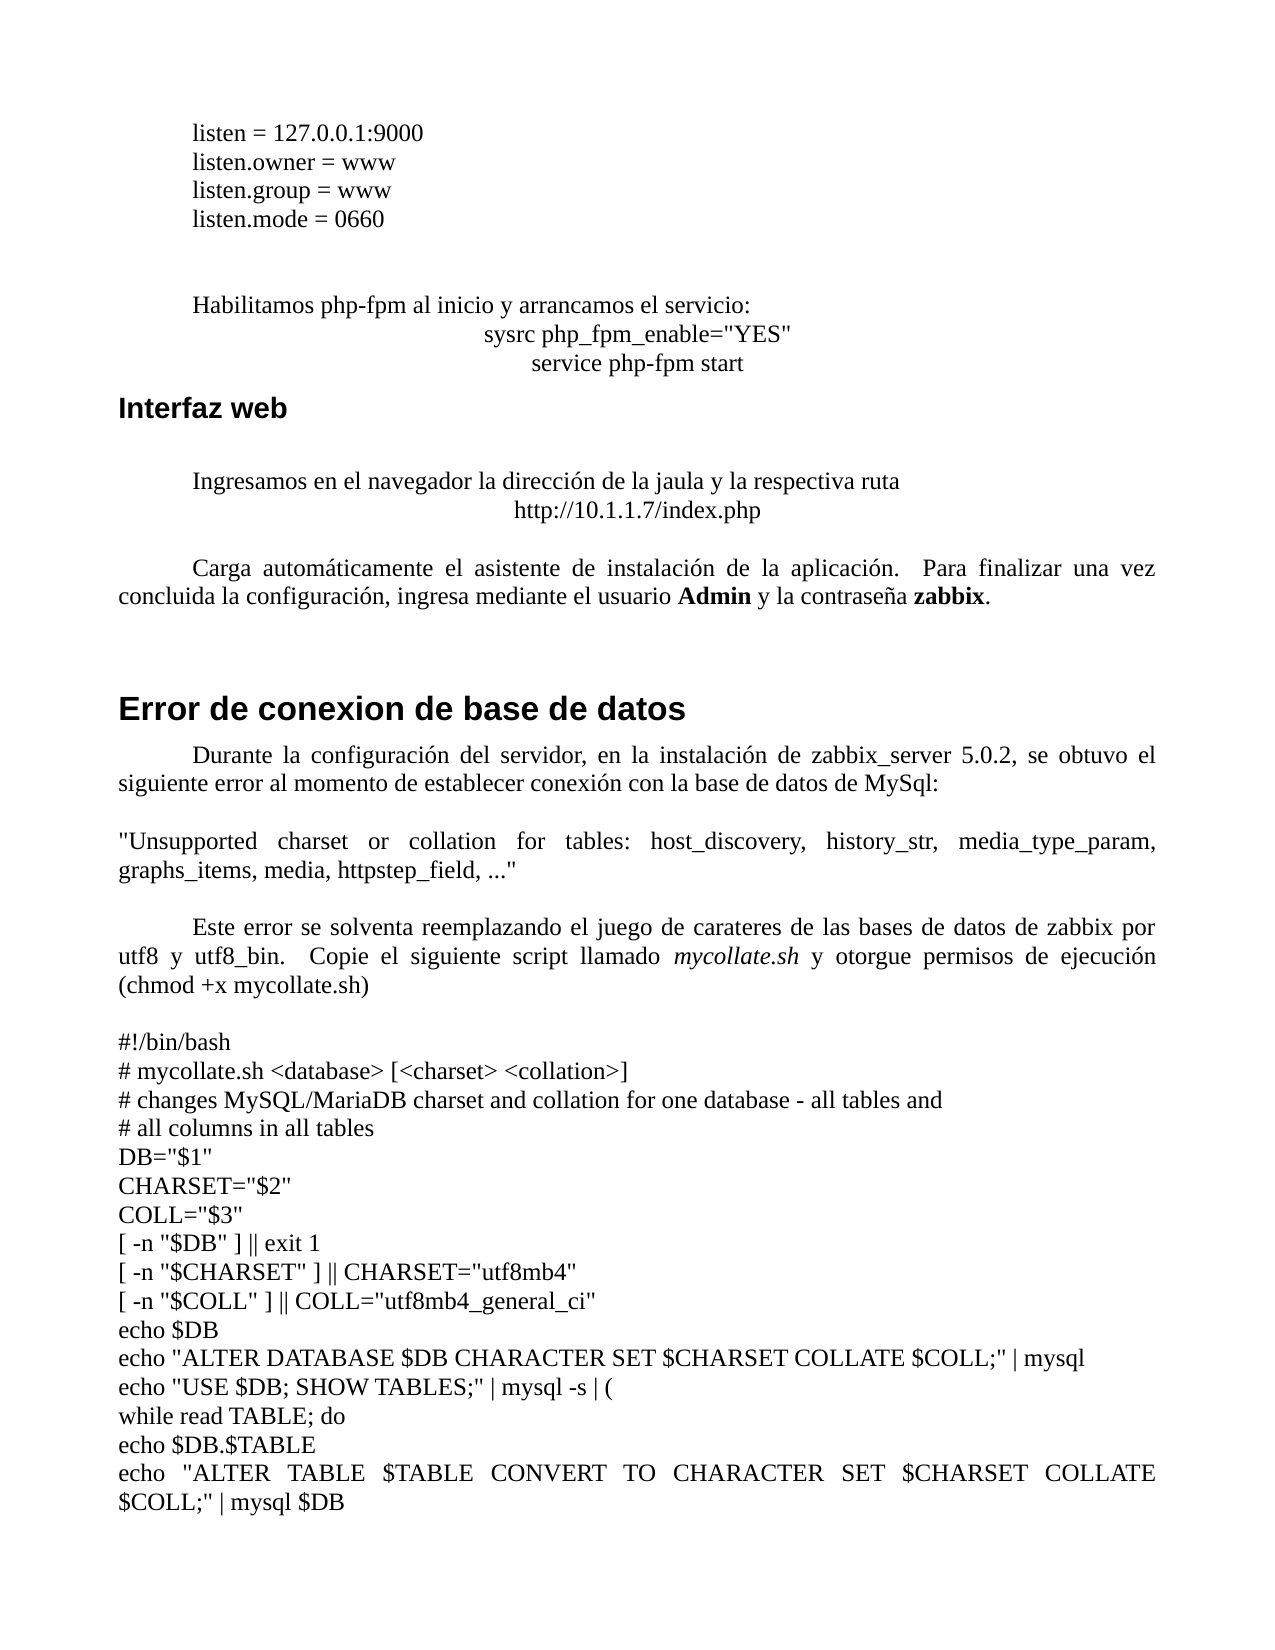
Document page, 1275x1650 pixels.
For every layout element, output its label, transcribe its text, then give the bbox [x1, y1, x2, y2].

text echo "ALTER TABLE $TABLE CONVERT TO CHARACTER SET $CHARSET COLLATE $COLL;" | mysql $DB [118, 1458, 1157, 1516]
text echo "ALTER DATABASE $DB CHARACTER SET $CHARSET COLLATE $COLL;" | mysql [118, 1343, 1157, 1372]
text listen.mode = 0660 [118, 204, 1157, 233]
text #!/bin/bash [118, 1027, 1157, 1056]
text echo $DB [118, 1315, 1157, 1343]
text [ -n "$CHARSET" ] || CHARSET="utf8mb4" [118, 1257, 1157, 1286]
text [ -n "$COLL" ] || COLL="utf8mb4_general_ci" [118, 1286, 1157, 1315]
text Este error se solventa reemplazando el juego de carateres de las bases de datos de zabbix por utf8 y utf8_bin. Copie el siguiente script llamado mycollate.sh y otorgue permisos de ejecución (chmod +x mycollate.sh) [118, 912, 1157, 998]
text listen = 127.0.0.1:9000 [118, 118, 1157, 147]
text echo "USE $DB; SHOW TABLES;" | mysql -s | ( [118, 1372, 1157, 1401]
subtitle Error de conexion de base de datos [118, 688, 1157, 727]
text # mycollate.sh <database> [<charset> <collation>] [118, 1056, 1157, 1085]
text http://10.1.1.7/index.php [118, 495, 1157, 524]
text listen.group = www [118, 176, 1157, 204]
text Carga automáticamente el asistente de instalación de la aplicación. Para finalizar una vez concluida la configuración, ingresa mediante el usuario Admin y la contraseña zabbix. [118, 553, 1157, 610]
text echo $DB.$TABLE [118, 1430, 1157, 1458]
text # all columns in all tables [118, 1113, 1157, 1142]
text Ingresamos en el navegador la dirección de la jaula y la respectiva ruta [118, 466, 1157, 495]
text sysrc php_fpm_enable="YES" [118, 319, 1157, 348]
text COLL="$3" [118, 1200, 1157, 1228]
text service php-fpm start [118, 348, 1157, 377]
text while read TABLE; do [118, 1401, 1157, 1430]
text # changes MySQL/MariaDB charset and collation for one database - all tables and [118, 1085, 1157, 1113]
text "Unsupported charset or collation for tables: host_discovery, history_str, media_type_param, graphs_items, media, httpstep_field, ..." [118, 826, 1157, 883]
text [ -n "$DB" ] || exit 1 [118, 1228, 1157, 1257]
text Habilitamos php-fpm al inicio y arrancamos el servicio: [118, 291, 1157, 319]
text DB="$1" [118, 1142, 1157, 1171]
text Durante la configuración del servidor, en la instalación de zabbix_server 5.0.2, se obtuvo el siguiente error al momento de establecer conexión con la base de datos de MySql: [118, 740, 1157, 797]
text CHARSET="$2" [118, 1171, 1157, 1200]
text listen.owner = www [118, 147, 1157, 176]
subtitle Interfaz web [118, 391, 1157, 425]
